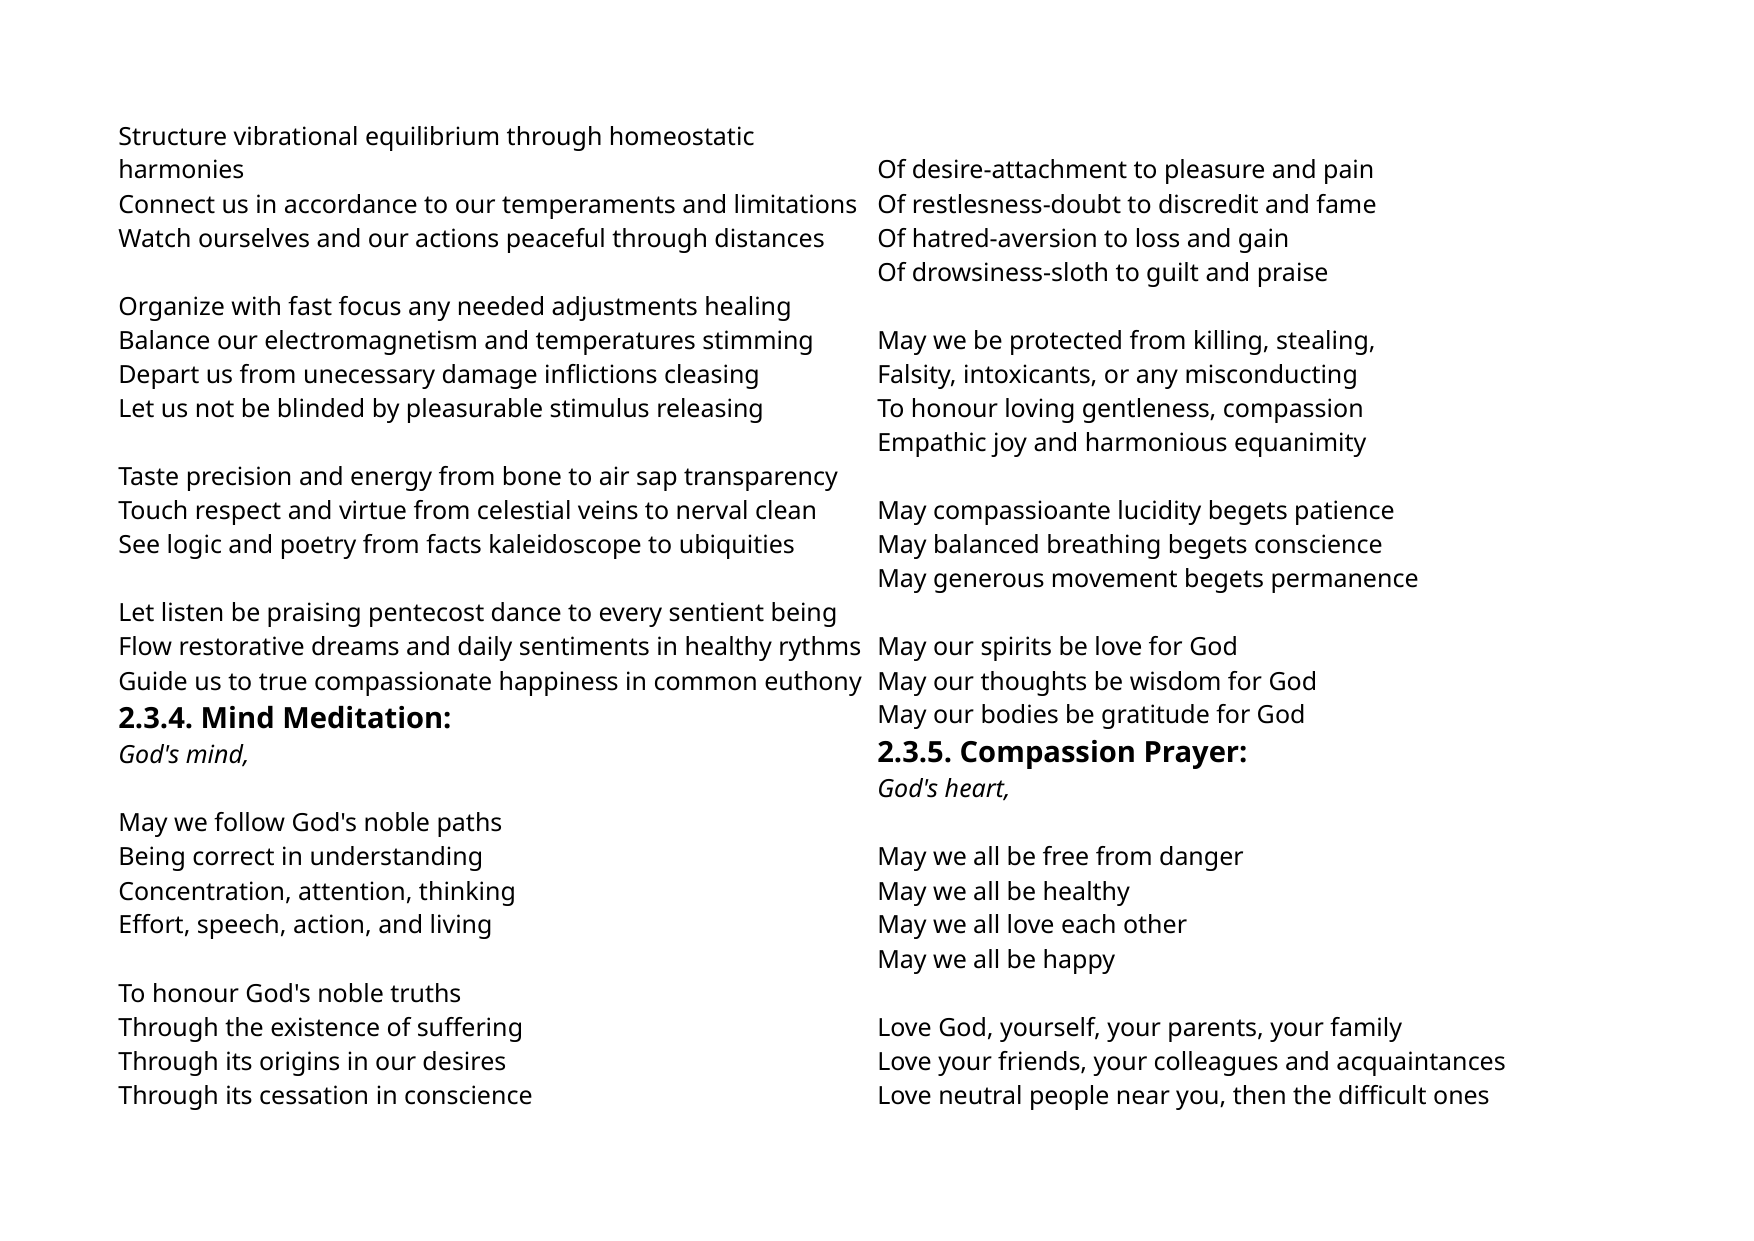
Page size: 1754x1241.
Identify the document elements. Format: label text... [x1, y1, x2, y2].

text May compassioante lucidity begets patience [877, 493, 1636, 527]
text Love your friends, your colleagues and acquaintances [877, 1043, 1636, 1077]
text Watch ourselves and our actions peaceful through distances [118, 220, 877, 254]
text See logic and poetry from facts kaleidoscope to ubiquities [118, 527, 877, 561]
text To honour God's noble truths [118, 975, 877, 1009]
text May our spirits be love for God [877, 629, 1636, 663]
text Of hatred-aversion to loss and gain [877, 220, 1636, 254]
text Of drowsiness-sloth to guilt and praise [877, 254, 1636, 288]
text Let us not be blinded by pleasurable stimulus releasing [118, 391, 877, 425]
text Touch respect and virtue from celestial veins to nerval clean [118, 493, 877, 527]
text Of desire-attachment to pleasure and pain [877, 152, 1636, 186]
text To honour loving gentleness, compassion [877, 391, 1636, 425]
text May we be protected from killing, stealing, [877, 322, 1636, 357]
text Through the existence of suffering [118, 1009, 877, 1043]
text Love neutral people near you, then the difficult ones [877, 1077, 1636, 1112]
text Connect us in accordance to our temperaments and limitations [118, 186, 877, 220]
text Effort, speech, action, and living [118, 907, 877, 941]
text May our thoughts be wisdom for God [877, 663, 1636, 697]
text God's heart, [877, 771, 1636, 805]
text Let listen be praising pentecost dance to every sentient being [118, 595, 877, 629]
text May we follow God's noble paths [118, 805, 877, 839]
text May we all love each other [877, 907, 1636, 941]
text Love God, yourself, your parents, your family [877, 1009, 1636, 1043]
text Depart us from unecessary damage inflictions cleasing [118, 357, 877, 391]
text Being correct in understanding [118, 839, 877, 873]
text Guide us to true compassionate happiness in common euthony [118, 663, 877, 697]
text Flow restorative dreams and daily sentiments in healthy rythms [118, 629, 877, 663]
text 2.3.4. Mind Meditation: [118, 697, 877, 737]
text Organize with fast focus any needed adjustments healing [118, 288, 877, 322]
text Through its origins in our desires [118, 1043, 877, 1077]
text May we all be happy [877, 941, 1636, 975]
text May our bodies be gratitude for God [877, 697, 1636, 731]
text 2.3.5. Compassion Prayer: [877, 731, 1636, 771]
text Falsity, intoxicants, or any misconducting [877, 357, 1636, 391]
text May we all be free from danger [877, 839, 1636, 873]
text May generous movement begets permanence [877, 561, 1636, 595]
text May we all be healthy [877, 873, 1636, 907]
text Balance our electromagnetism and temperatures stimming [118, 322, 877, 357]
text Taste precision and energy from bone to air sap transparency [118, 459, 877, 493]
text Concentration, attention, thinking [118, 873, 877, 907]
text Empathic joy and harmonious equanimity [877, 425, 1636, 459]
text God's mind, [118, 737, 877, 771]
text May balanced breathing begets conscience [877, 527, 1636, 561]
text Through its cessation in conscience [118, 1077, 877, 1112]
text Structure vibrational equilibrium through homeostatic harmonies [118, 118, 877, 186]
text Of restlesness-doubt to discredit and fame [877, 186, 1636, 220]
